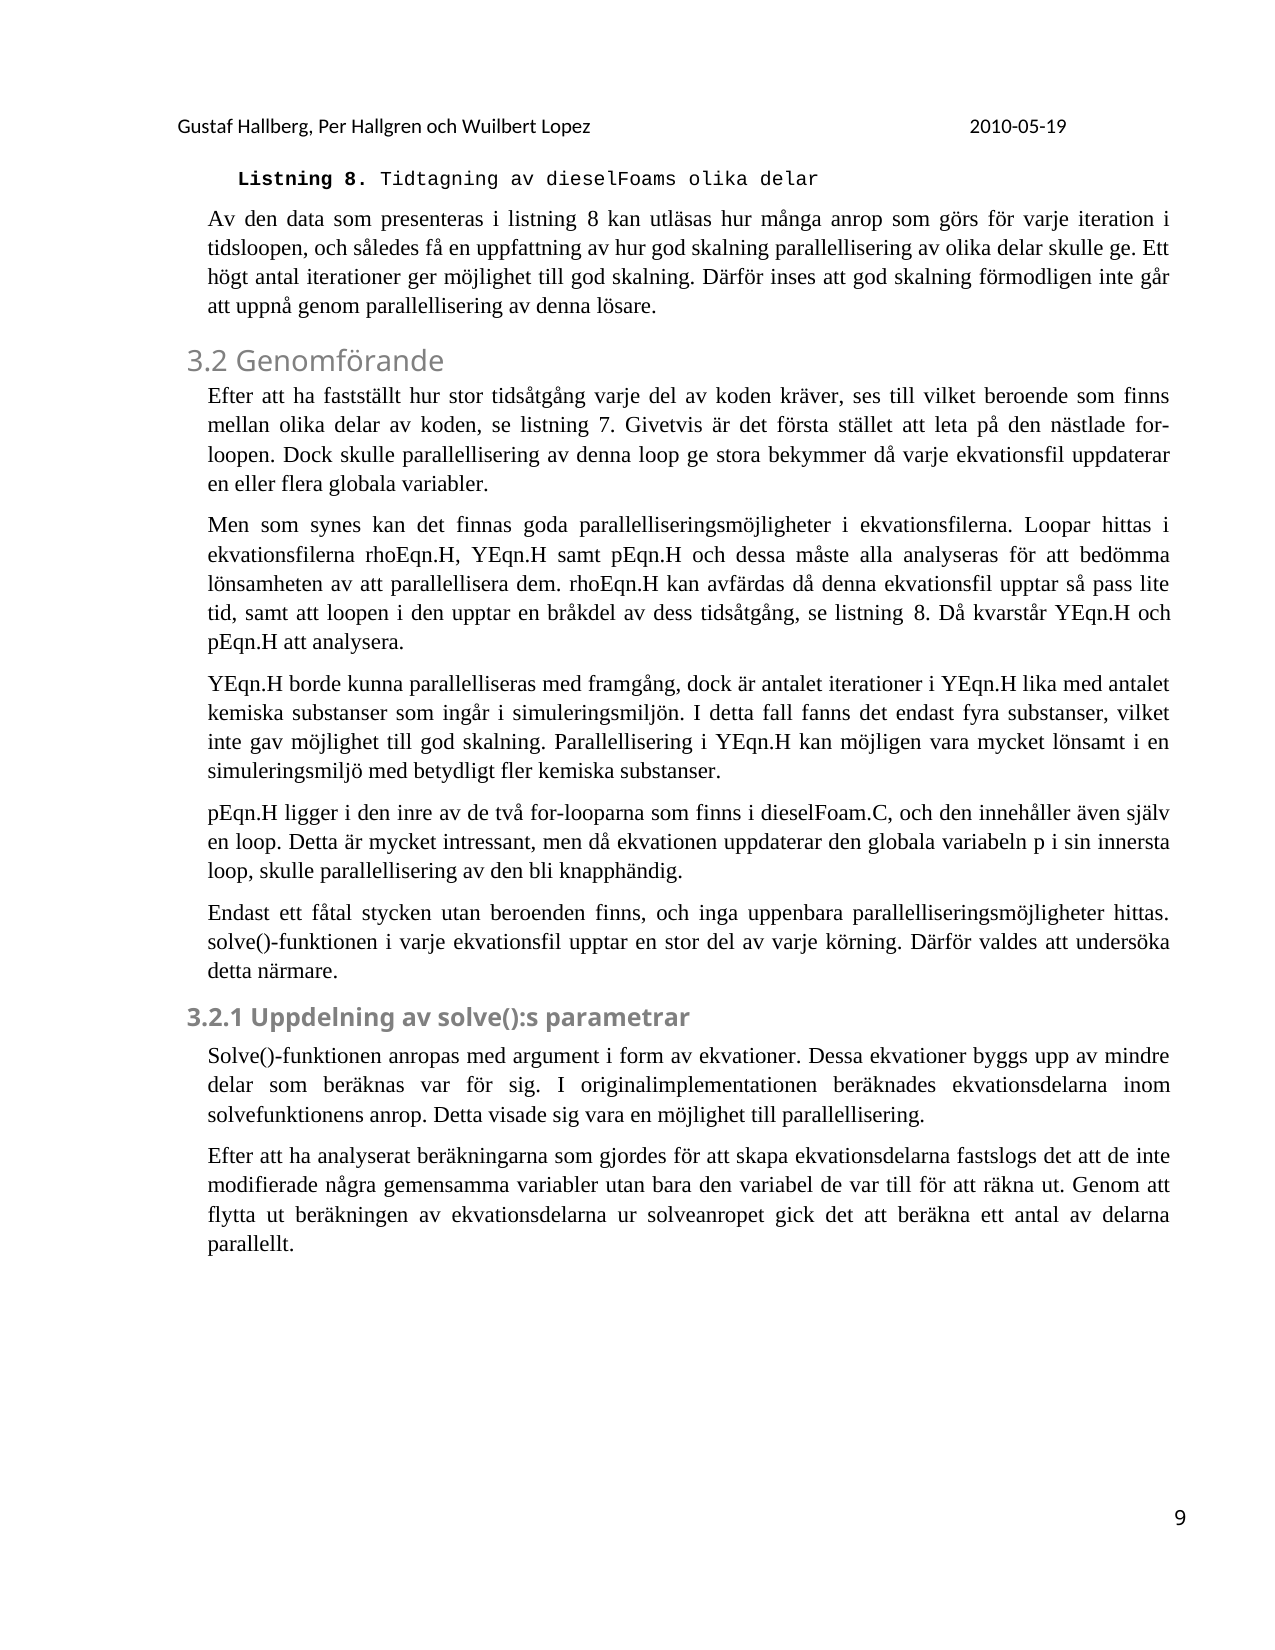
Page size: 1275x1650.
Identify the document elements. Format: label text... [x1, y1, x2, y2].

text Av den data som presenteras i listning 8 kan utläsas hur många anrop som görs för varje iteration i tidsloopen, och således få en uppfattning av hur god skalning parallellisering av olika delar skulle ge. Ett högt antal iterationer ger möjlighet till god skalning. Därför inses att god skalning förmodligen inte går att uppnå genom parallellisering av denna lösare. [207, 206, 1171, 235]
subtitle 3.2.1 Uppdelning av solve():s parametrar [691, 1000, 1177, 1034]
text Efter att ha fastställt hur stor tidsåtgång varje del av koden kräver, ses till vilket beroende som finns mellan olika delar av koden, se listning 7. Givetvis är det första stället att leta på den nästlade for-loopen. Dock skulle parallellisering av denna loop ge stora bekymmer då varje ekvationsfil uppdaterar en eller flera globala variabler. [207, 467, 1171, 496]
text Endast ett fåtal stycken utan beroenden finns, och inga uppenbara parallelliseringsmöjligheter hittas. solve()-funktionen i varje ekvationsfil upptar en stor del av varje körning. Därför valdes att undersöka detta närmare. [207, 954, 1171, 984]
text Av den data som presenteras i listning 8 kan utläsas hur många anrop som görs för varje iteration i tidsloopen, och således få en uppfattning av hur god skalning parallellisering av olika delar skulle ge. Ett högt antal iterationer ger möjlighet till god skalning. Därför inses att god skalning förmodligen inte går att uppnå genom parallellisering av denna lösare. [207, 289, 1171, 319]
text Listning 8. Tidtagning av dieselFoams olika delar [237, 168, 1186, 191]
text pEqn.H ligger i den inre av de två for-looparna som finns i dieselFoam.C, och den innehåller även själv en loop. Detta är mycket intressant, men då ekvationen uppdaterar den globala variabeln p i sin innersta loop, skulle parallellisering av den bli knapphändig. [207, 854, 1171, 884]
subtitle 3.2 Genomförande [444, 341, 1177, 380]
text Solve()-funktionen anropas med argument i form av ekvationer. Dessa ekvationer byggs upp av mindre delar som beräknas var för sig. I originalimplementationen beräknades ekvationsdelarna inom solvefunktionens anrop. Detta visade sig vara en möjlighet till parallellisering. [207, 1098, 1171, 1127]
text YEqn.H borde kunna parallelliseras med framgång, dock är antalet iterationer i YEqn.H lika med antalet kemiska substanser som ingår i simuleringsmiljön. I detta fall fanns det endast fyra substanser, vilket inte gav möjlighet till god skalning. Parallellisering i YEqn.H kan möjligen vara mycket lönsamt i en simuleringsmiljö med betydligt fler kemiska substanser. [207, 754, 1171, 784]
text Men som synes kan det finnas goda parallelliseringsmöjligheter i ekvationsfilerna. Loopar hittas i ekvationsfilerna rhoEqn.H, YEqn.H samt pEqn.H och dessa måste alla analyseras för att bedömma lönsamheten av att parallellisera dem. rhoEqn.H kan avfärdas då denna ekvationsfil upptar så pass lite tid, samt att loopen i den upptar en bråkdel av dess tidsåtgång, se listning 8. Då kvarstår YEqn.H och pEqn.H att analysera. [207, 596, 1171, 654]
text Efter att ha analyserat beräkningarna som gjordes för att skapa ekvationsdelarna fastslogs det att de inte modifierade några gemensamma variabler utan bara den variabel de var till för att räkna ut. Genom att flytta ut beräkningen av ekvationsdelarna ur solveanropet gick det att beräkna ett antal av delarna parallellt. [207, 1227, 1171, 1256]
